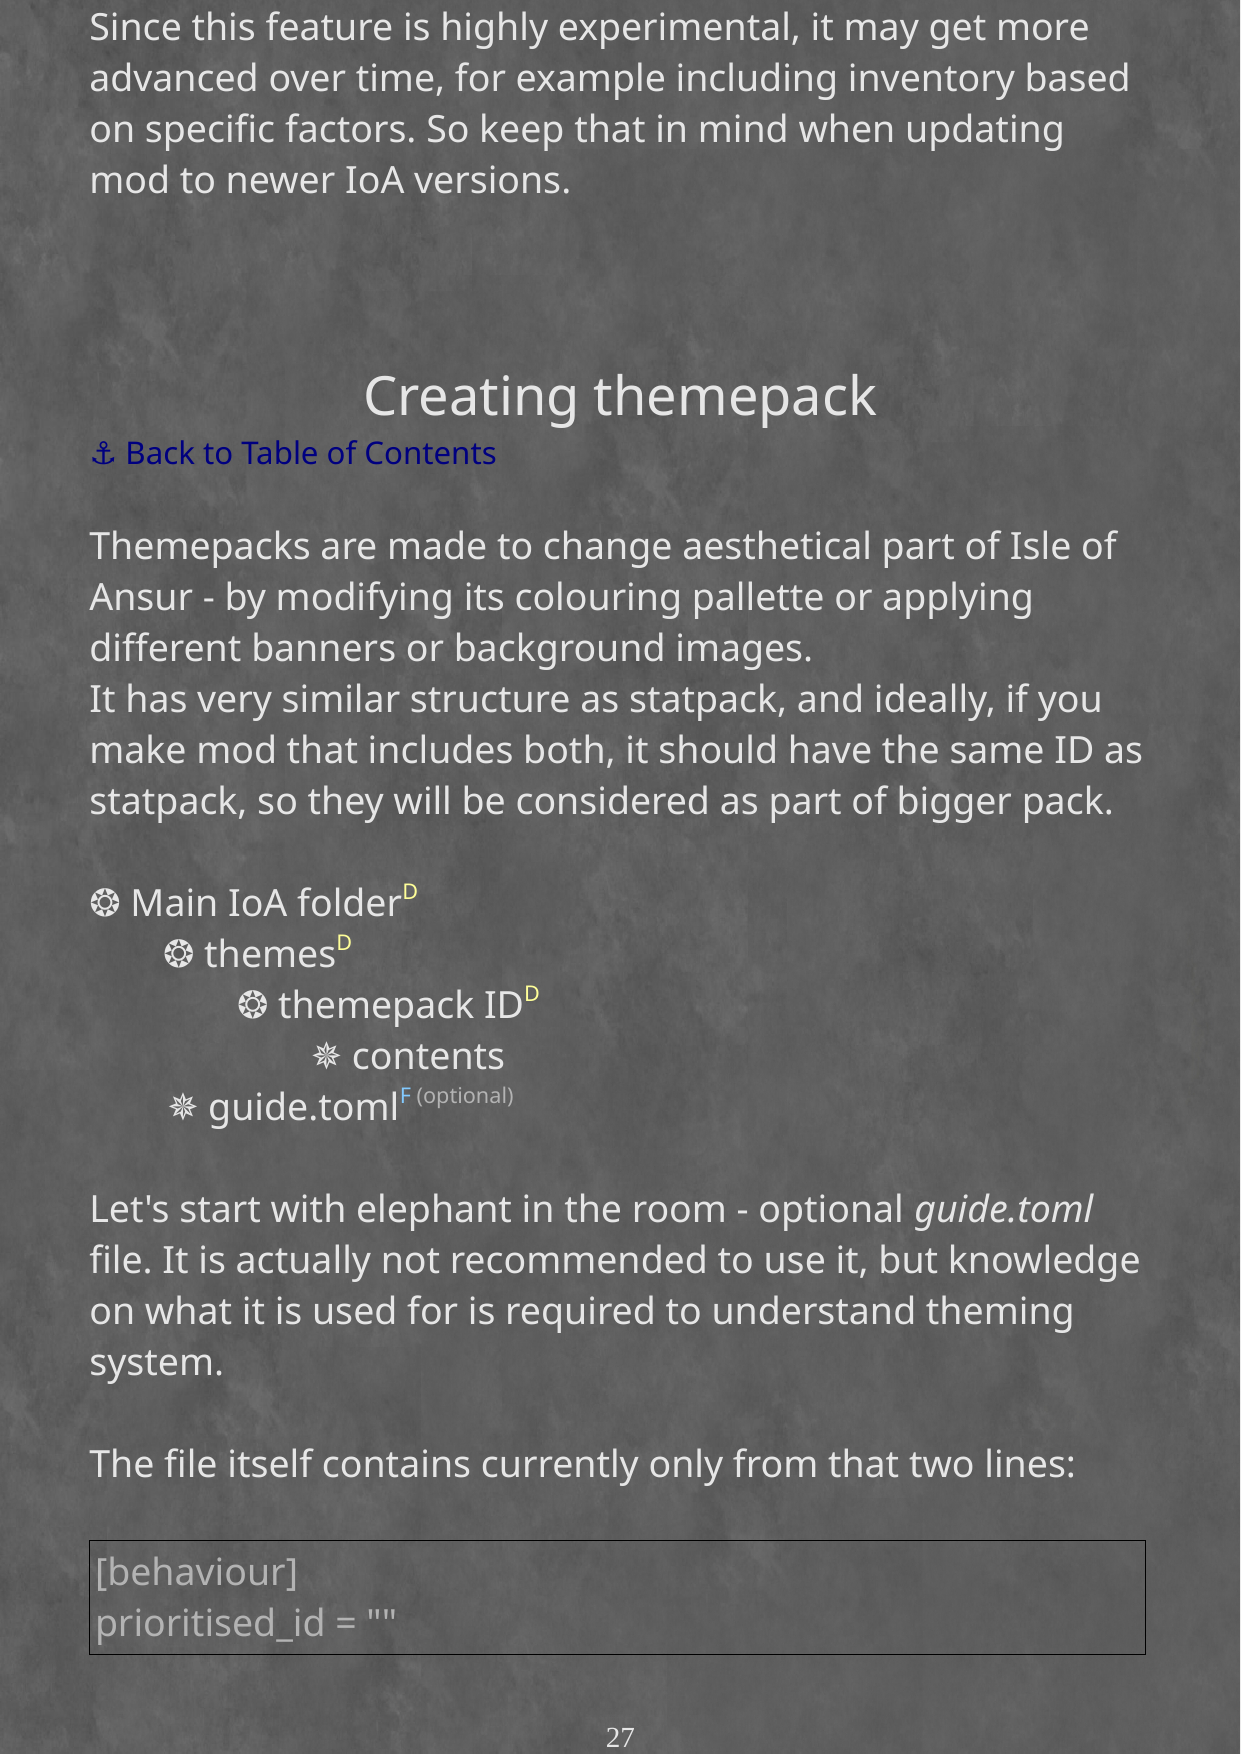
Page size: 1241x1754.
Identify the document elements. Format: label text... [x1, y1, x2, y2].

text Themepacks are made to change aesthetical part of Isle of Ansur - by modifying its colouring pallette or applying different banners or background images. [89, 519, 1151, 672]
text Since this feature is highly experimental, it may get more advanced over time, for example including inventory based on specific factors. So keep that in mind when updating mod to newer IoA versions. [89, 0, 1151, 204]
text Let's start with elephant in the room - optional guide.toml file. It is actually not recommended to use it, but knowledge on what it is used for is required to understand theming system. [89, 1183, 1151, 1387]
text The file itself contains currently only from that two lines: [89, 1438, 1151, 1489]
text ✵ guide.tomlF (optional) [89, 1081, 1151, 1132]
text Creating themepack [89, 357, 1151, 431]
text ✵ contents [89, 1029, 1151, 1081]
text ❂ themesD [89, 927, 1151, 978]
text ❂ themepack IDD [89, 978, 1151, 1029]
text ❂ Main IoA folderD [89, 876, 1151, 927]
table_header [behaviour] prioritised_id = "" [90, 1541, 1145, 1653]
text ⚓ Back to Table of Contents [89, 431, 1151, 474]
text It has very similar structure as statpack, and ideally, if you make mod that includes both, it should have the same ID as statpack, so they will be considered as part of bigger pack. [89, 672, 1151, 825]
picture [0, 0, 1241, 1754]
